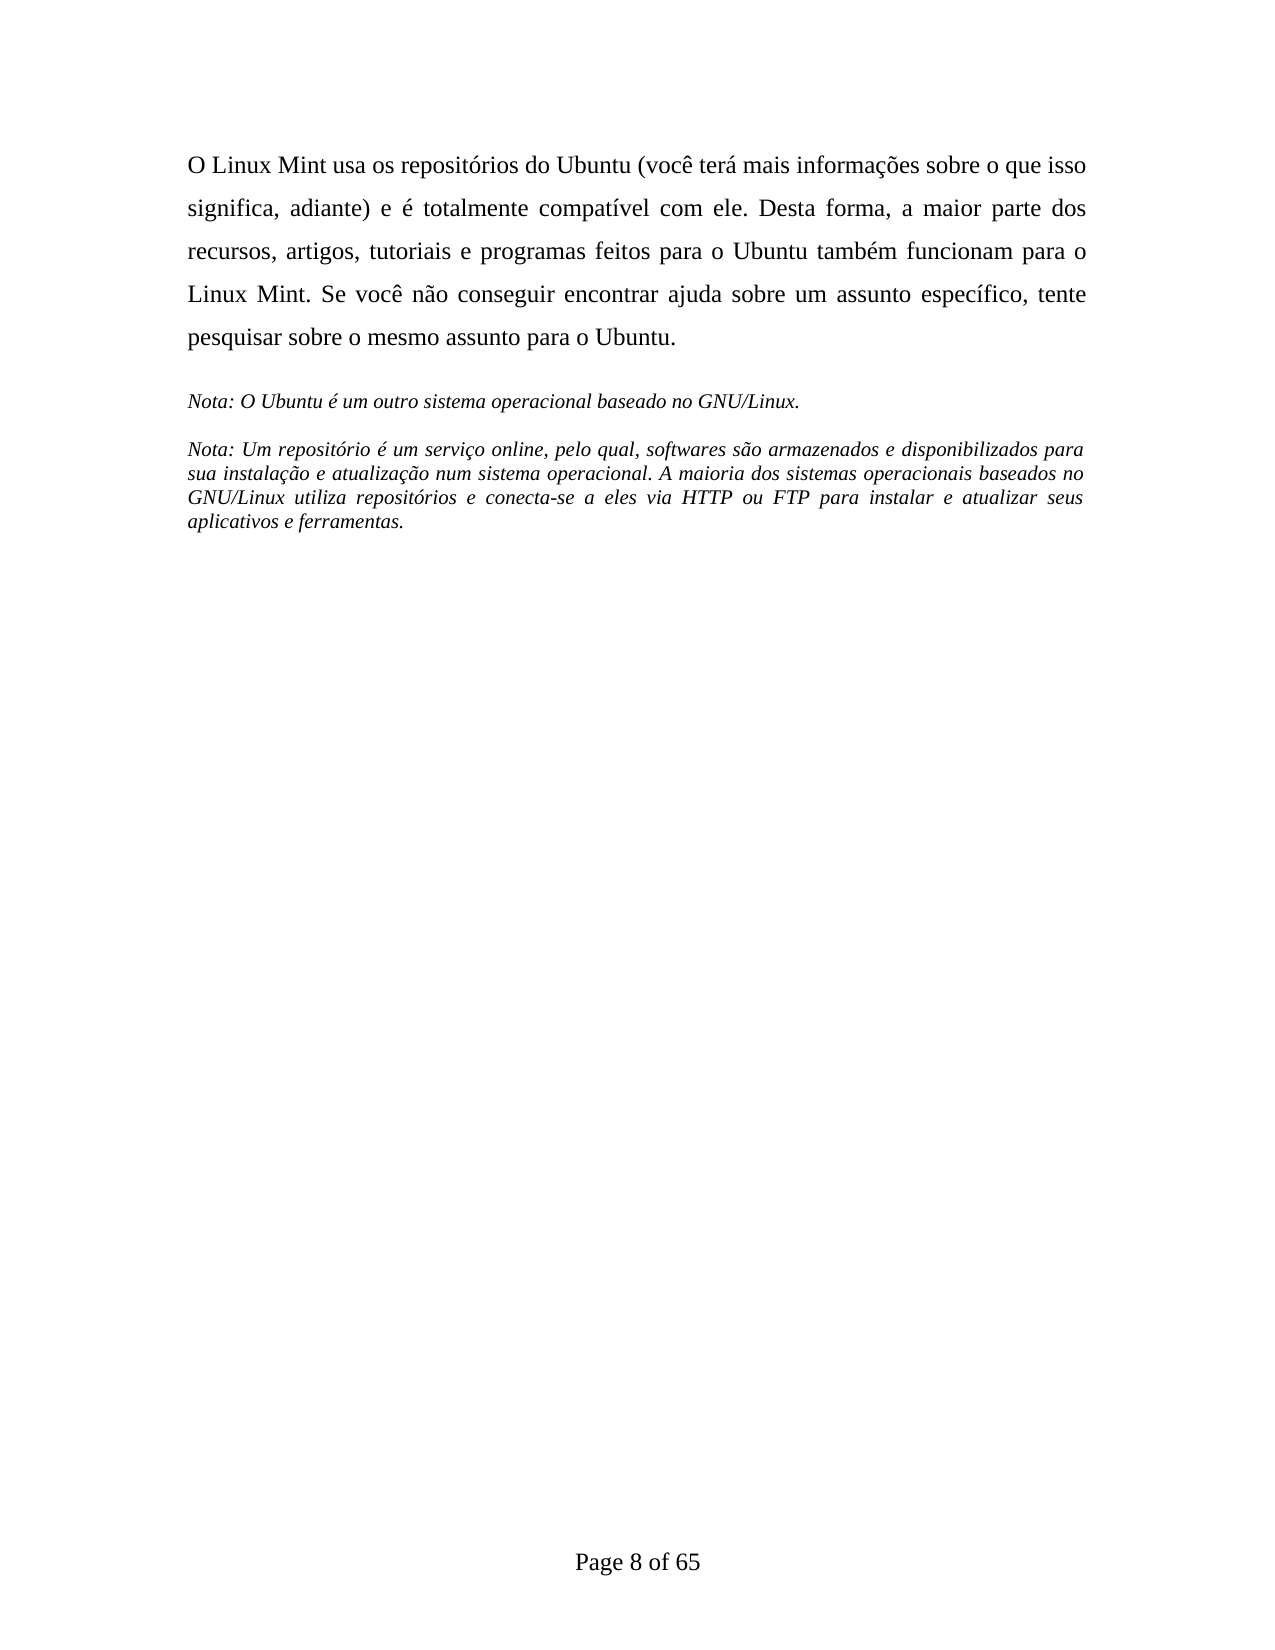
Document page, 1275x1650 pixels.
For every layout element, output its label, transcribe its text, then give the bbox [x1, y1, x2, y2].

text Nota: O Ubuntu é um outro sistema operacional baseado no GNU/Linux. [187, 389, 1087, 413]
text Nota: Um repositório é um serviço online, pelo qual, softwares são armazenados e disponibilizados para sua instalação e atualização num sistema operacional. A maioria dos sistemas operacionais baseados no GNU/Linux utiliza repositórios e conecta-se a eles via HTTP ou FTP para instalar e atualizar seus aplicativos e ferramentas. [187, 437, 1087, 533]
text O Linux Mint usa os repositórios do Ubuntu (você terá mais informações sobre o que isso significa, adiante) e é totalmente compatível com ele. Desta forma, a maior parte dos recursos, artigos, tutoriais e programas feitos para o Ubuntu também funcionam para o Linux Mint. Se você não conseguir encontrar ajuda sobre um assunto específico, tente pesquisar sobre o mesmo assunto para o Ubuntu. [187, 150, 1087, 351]
